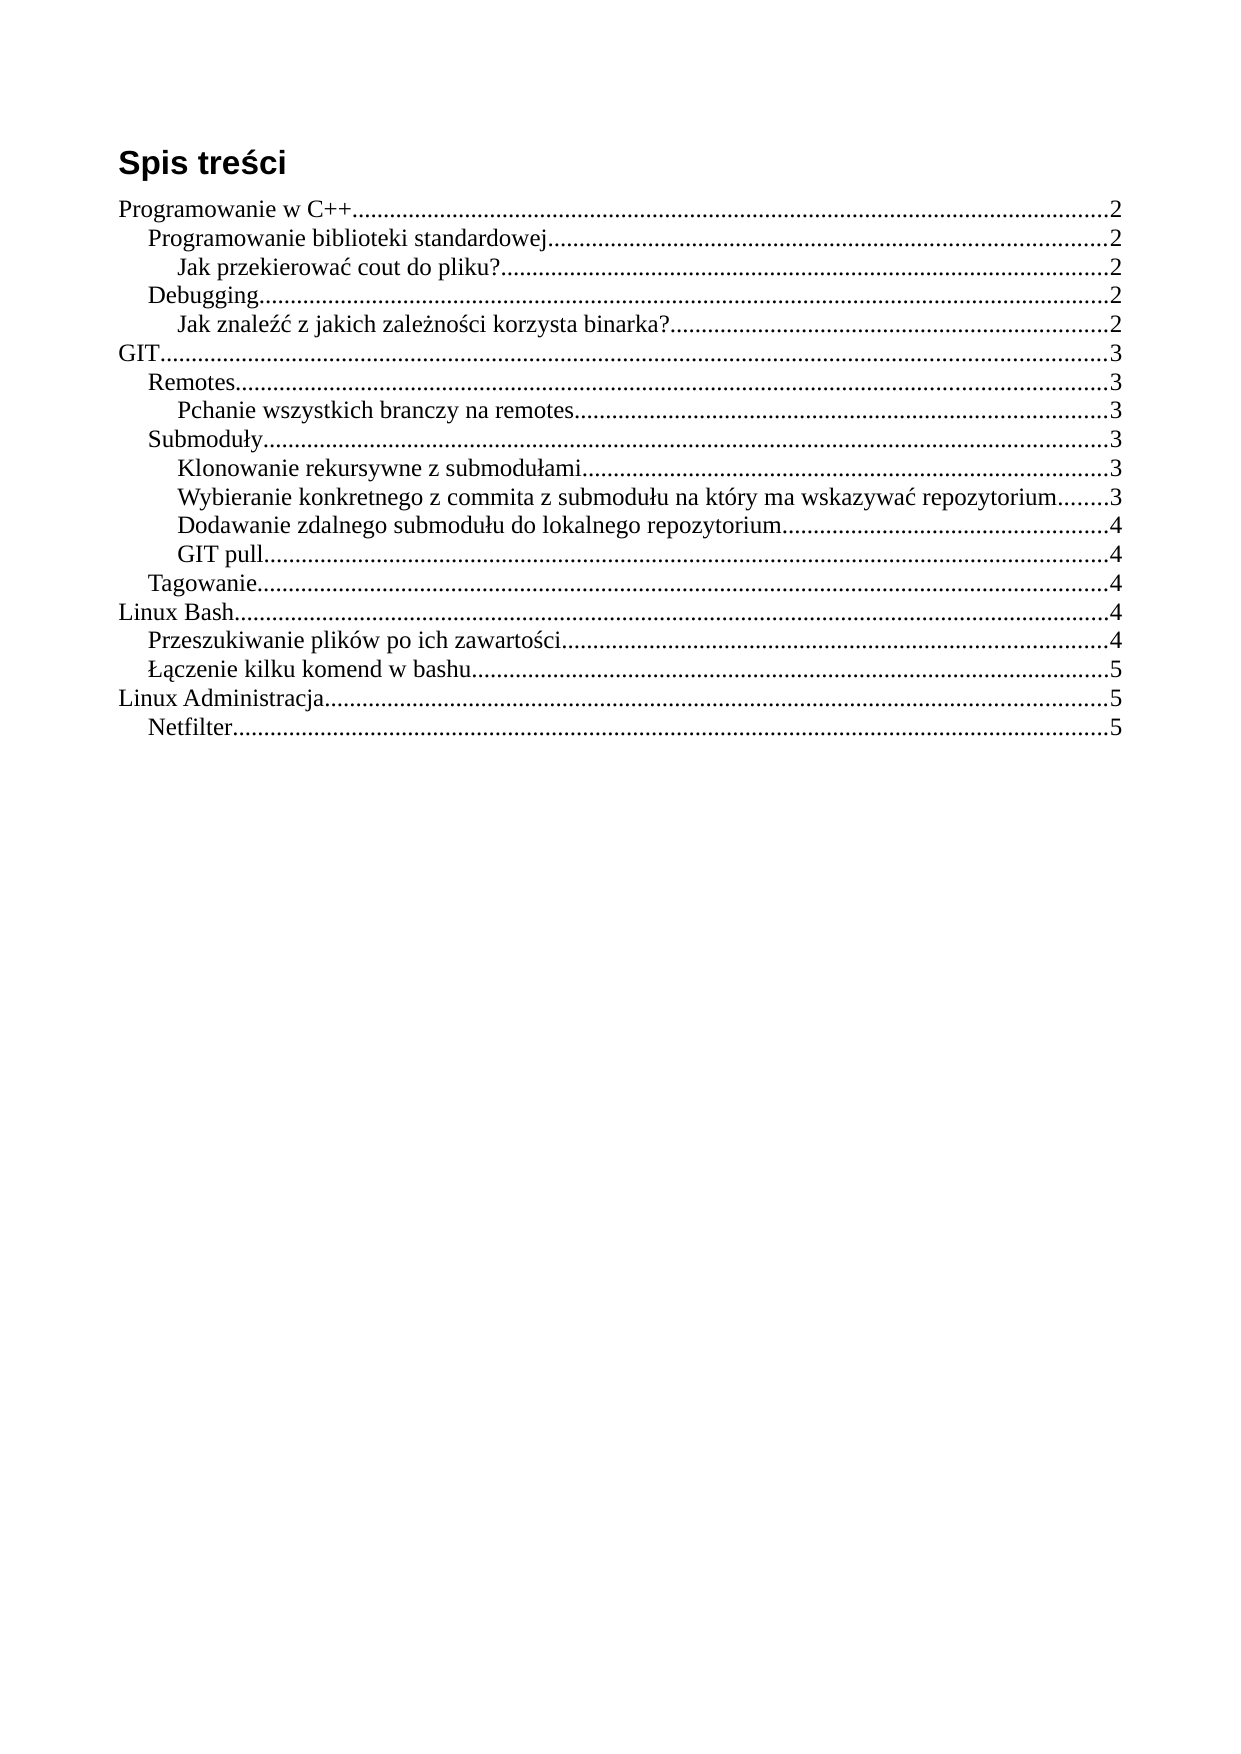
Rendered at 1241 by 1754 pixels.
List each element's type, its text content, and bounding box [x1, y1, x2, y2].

subtitle Spis treści [118, 143, 1122, 182]
text Debugging 2 [148, 280, 1122, 309]
text Programowanie w C++ 2 [118, 194, 1122, 223]
text Tagowanie 4 [148, 568, 1122, 597]
text Programowanie biblioteki standardowej 2 [148, 223, 1122, 252]
text Wybieranie konkretnego z commita z submodułu na który ma wskazywać repozytorium 3 [177, 482, 1122, 510]
text Linux Administracja 5 [118, 683, 1122, 712]
text Jak przekierować cout do pliku? 2 [177, 252, 1122, 280]
text GIT 3 [118, 338, 1122, 367]
text GIT pull 4 [177, 539, 1122, 568]
text Netfilter 5 [148, 712, 1122, 740]
text Łączenie kilku komend w bashu 5 [148, 654, 1122, 683]
text Przeszukiwanie plików po ich zawartości 4 [148, 625, 1122, 654]
text Remotes 3 [148, 367, 1122, 395]
text Dodawanie zdalnego submodułu do lokalnego repozytorium 4 [177, 510, 1122, 539]
text Jak znaleźć z jakich zależności korzysta binarka? 2 [177, 309, 1122, 338]
text Submoduły 3 [148, 424, 1122, 453]
text Klonowanie rekursywne z submodułami 3 [177, 453, 1122, 482]
text Pchanie wszystkich branczy na remotes 3 [177, 395, 1122, 424]
text Linux Bash 4 [118, 597, 1122, 625]
